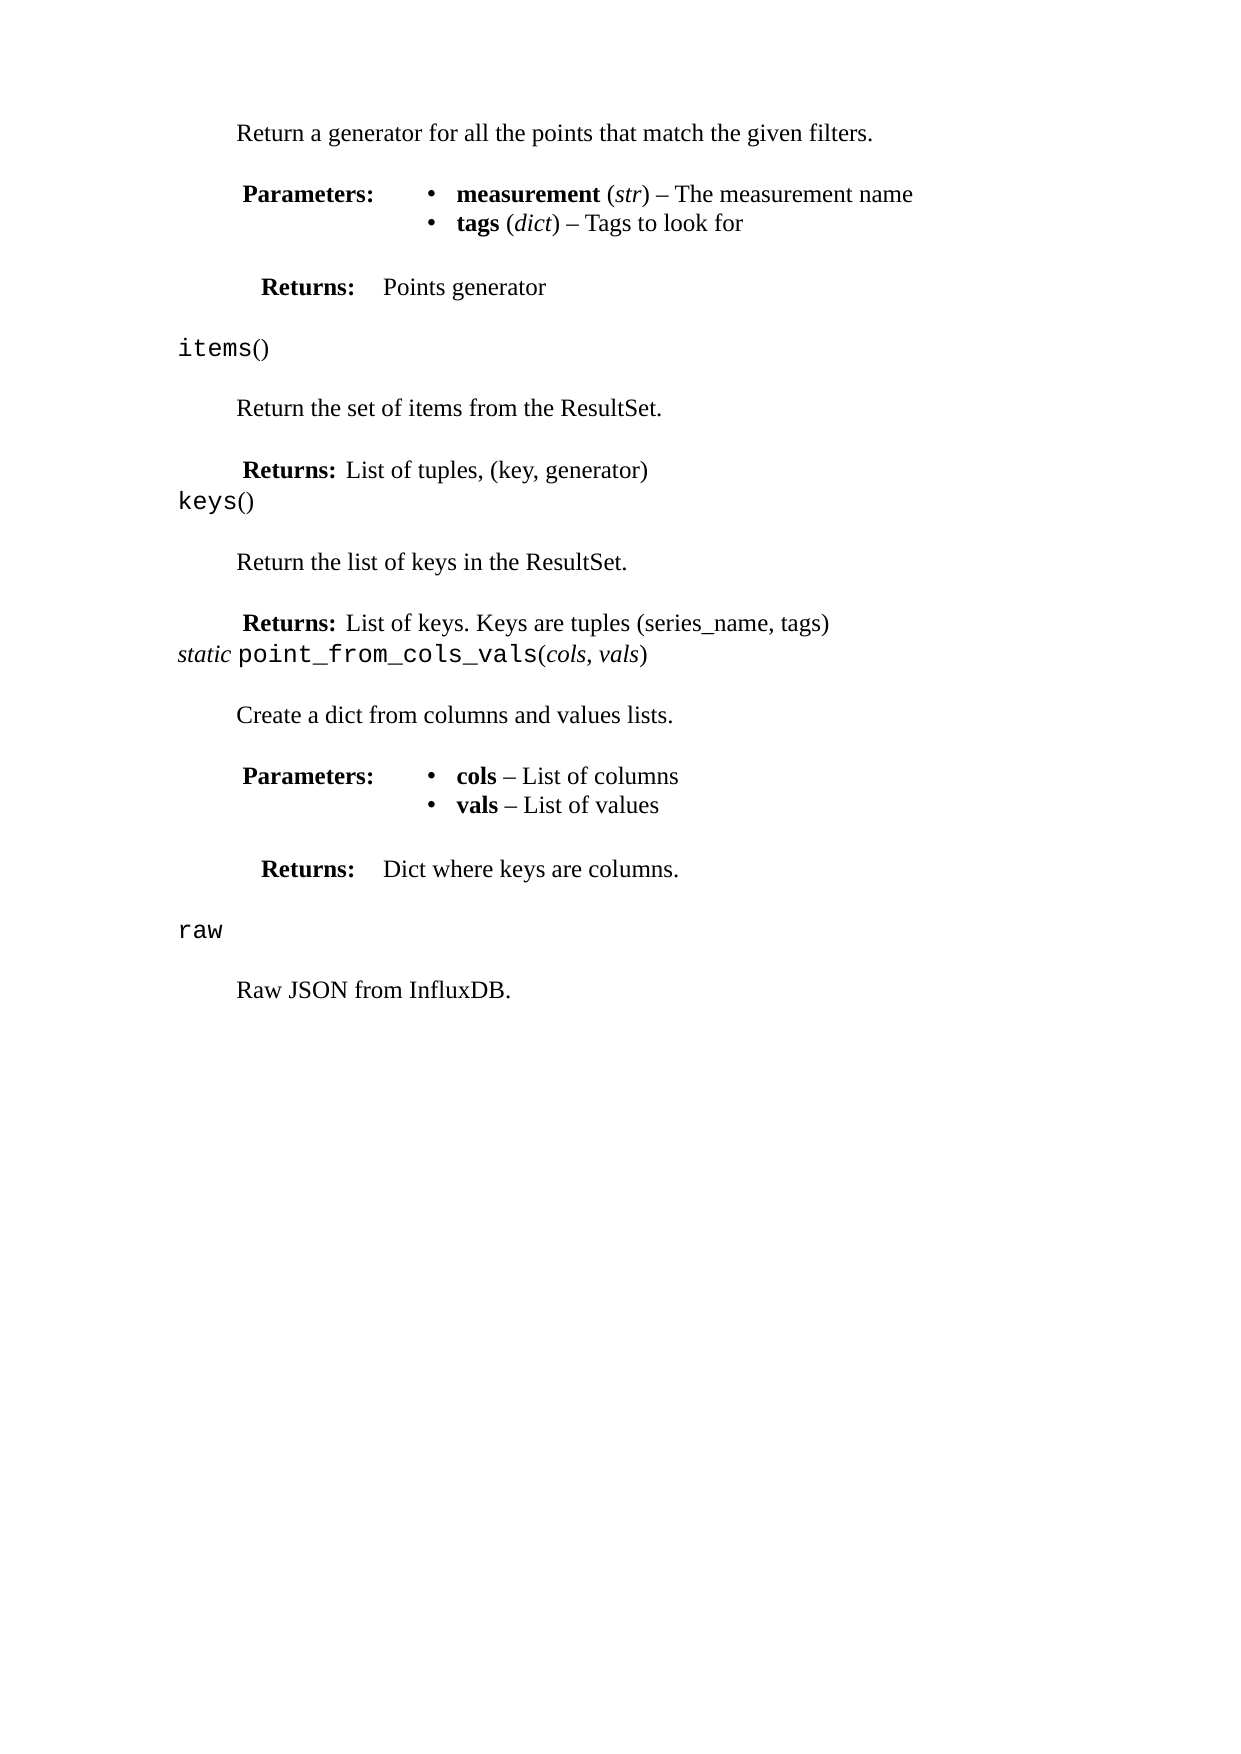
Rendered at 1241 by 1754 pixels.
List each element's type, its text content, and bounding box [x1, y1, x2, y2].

list Create a dict from columns and values lists. [236, 700, 1122, 728]
table_header List of keys. Keys are tuples (series_name, tags) [343, 605, 839, 639]
table_header Parameters: [236, 758, 380, 851]
list Return the set of items from the ResultSet. [236, 393, 1122, 422]
list Return a generator for all the points that match the given filters. [236, 118, 1122, 147]
table_header List of tuples, (key, generator) [343, 452, 660, 486]
list Raw JSON from InfluxDB. [236, 975, 1122, 1004]
subtitle keys() [177, 486, 1122, 517]
subtitle static point_from_cols_vals(cols, vals) [177, 639, 1122, 670]
table_header cols – List of columns vals – List of values [380, 758, 696, 851]
table_header Returns: [236, 452, 343, 486]
table_cell Returns: [236, 269, 380, 333]
table_cell Dict where keys are columns. [380, 851, 696, 915]
table_cell Points generator [380, 269, 929, 333]
table_cell Returns: [236, 851, 380, 915]
table_header measurement (str) – The measurement name tags (dict) – Tags to look for [380, 176, 929, 269]
table_header Parameters: [236, 176, 380, 269]
table_header Returns: [236, 605, 343, 639]
subtitle items() [177, 333, 1122, 364]
subtitle raw [177, 915, 1122, 946]
list Return the list of keys in the ResultSet. [236, 547, 1122, 575]
